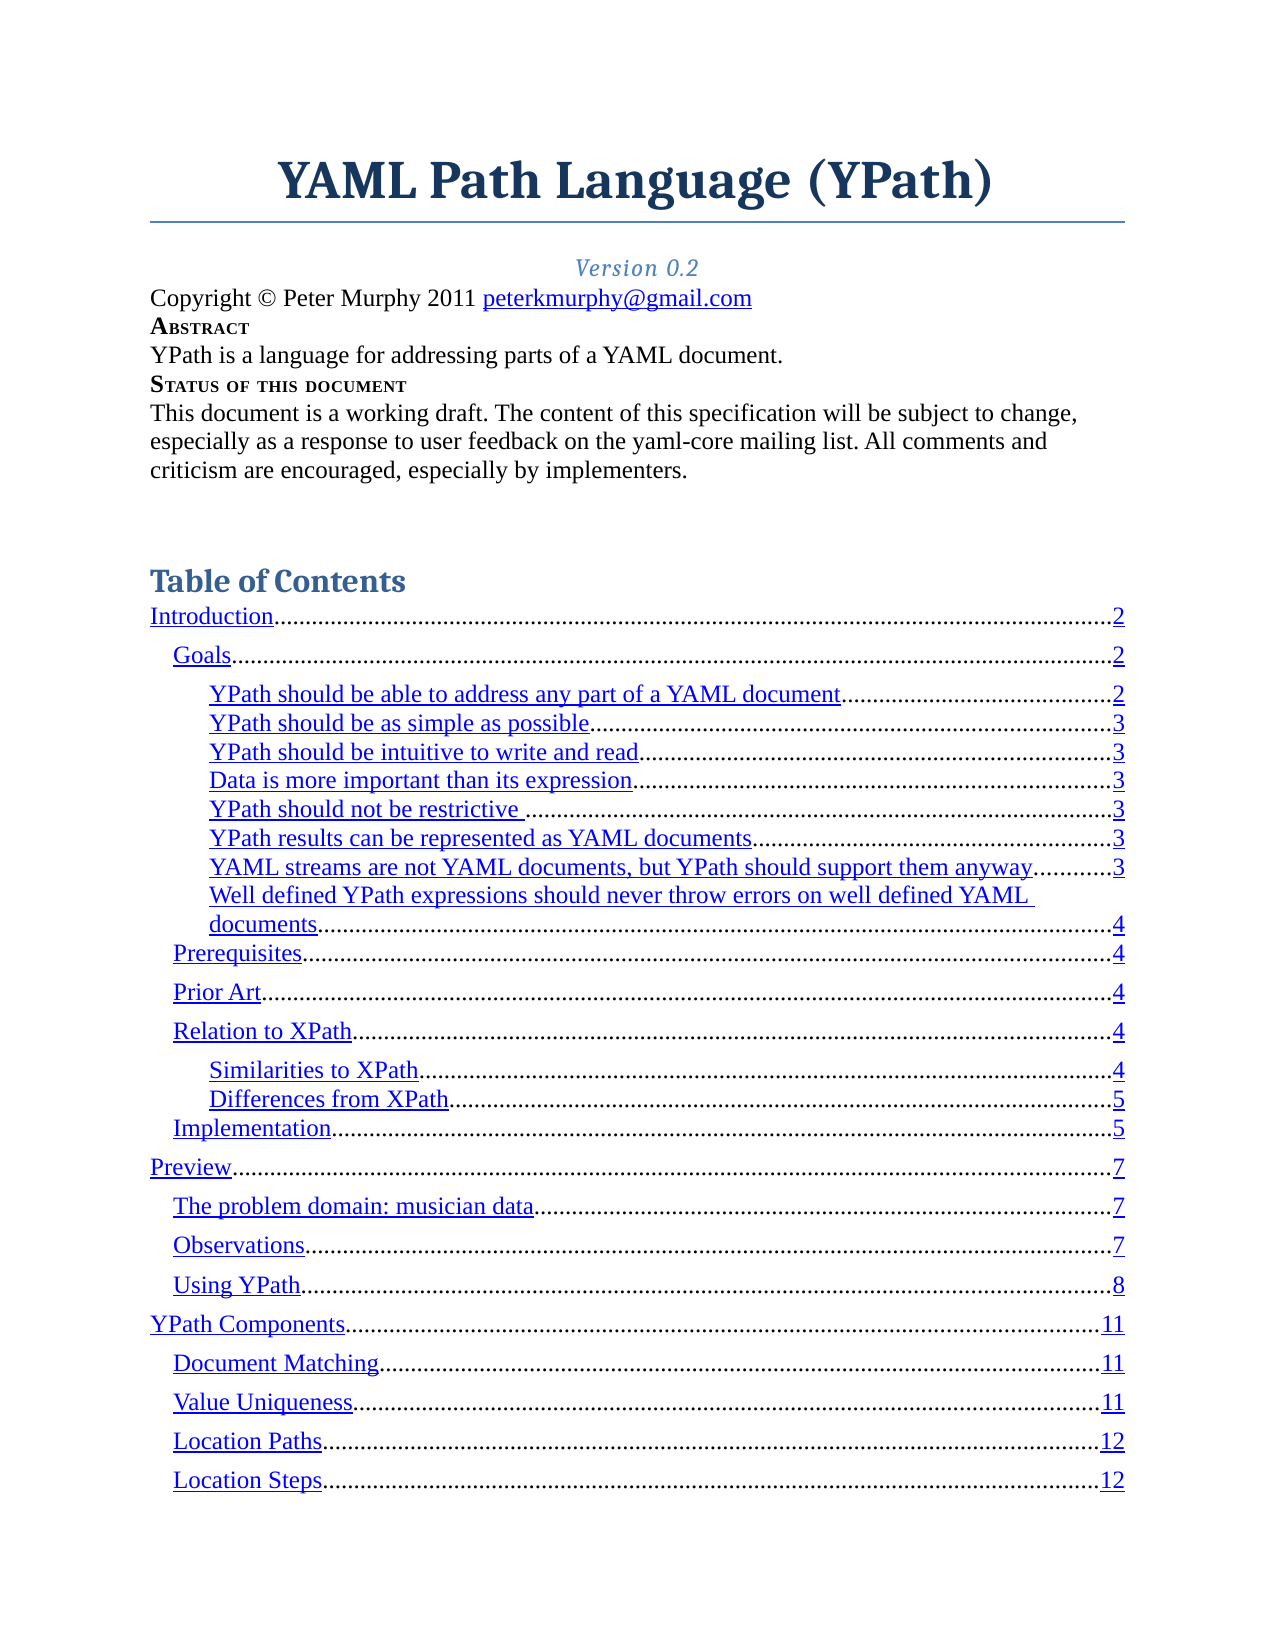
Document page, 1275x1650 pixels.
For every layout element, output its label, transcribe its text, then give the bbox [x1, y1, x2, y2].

text Value Uniqueness 11 [173, 1387, 1125, 1416]
text YPath results can be represented as YAML documents 3 [209, 823, 1125, 852]
subtitle Version 0.2 [150, 254, 1125, 283]
text Abstract [150, 311, 1125, 340]
text Location Paths 12 [173, 1426, 1125, 1455]
text Well defined YPath expressions should never throw errors on well defined YAML documents 4 [209, 881, 1125, 938]
text This document is a working draft. The content of this specification will be subject to change, especially as a response to user feedback on the yaml-core mailing list. All comments and criticism are encouraged, especially by implementers. [150, 398, 1125, 484]
text Copyright © Peter Murphy 2011 peterkmurphy@gmail.com [150, 283, 1125, 311]
title YAML Path Language (YPath) [150, 150, 1125, 221]
text Implementation 5 [173, 1113, 1125, 1142]
text YPath should not be restrictive 3 [209, 794, 1125, 823]
text Prior Art 4 [173, 977, 1125, 1006]
text Document Matching 11 [173, 1348, 1125, 1377]
text Prerequisites 4 [173, 938, 1125, 967]
text Preview 7 [150, 1152, 1125, 1181]
text Relation to XPath 4 [173, 1016, 1125, 1045]
subtitle Table of Contents [150, 563, 1125, 601]
text Location Steps 12 [173, 1466, 1125, 1494]
text Observations 7 [173, 1231, 1125, 1259]
text Similarities to XPath 4 [209, 1056, 1125, 1084]
text Introduction 2 [150, 601, 1125, 630]
text Using YPath 8 [173, 1270, 1125, 1298]
text YPath should be able to address any part of a YAML document 2 [209, 679, 1125, 708]
text Status of this document [150, 369, 1125, 398]
text Goals 2 [173, 640, 1125, 669]
text YAML streams are not YAML documents, but YPath should support them anyway 3 [209, 852, 1125, 881]
text YPath should be as simple as possible 3 [209, 708, 1125, 737]
text The problem domain: musician data 7 [173, 1191, 1125, 1220]
text Differences from XPath 5 [209, 1084, 1125, 1113]
text YPath is a language for addressing parts of a YAML document. [150, 340, 1125, 369]
text Data is more important than its expression 3 [209, 766, 1125, 794]
text YPath should be intuitive to write and read 3 [209, 737, 1125, 766]
text YPath Components 11 [150, 1309, 1125, 1338]
